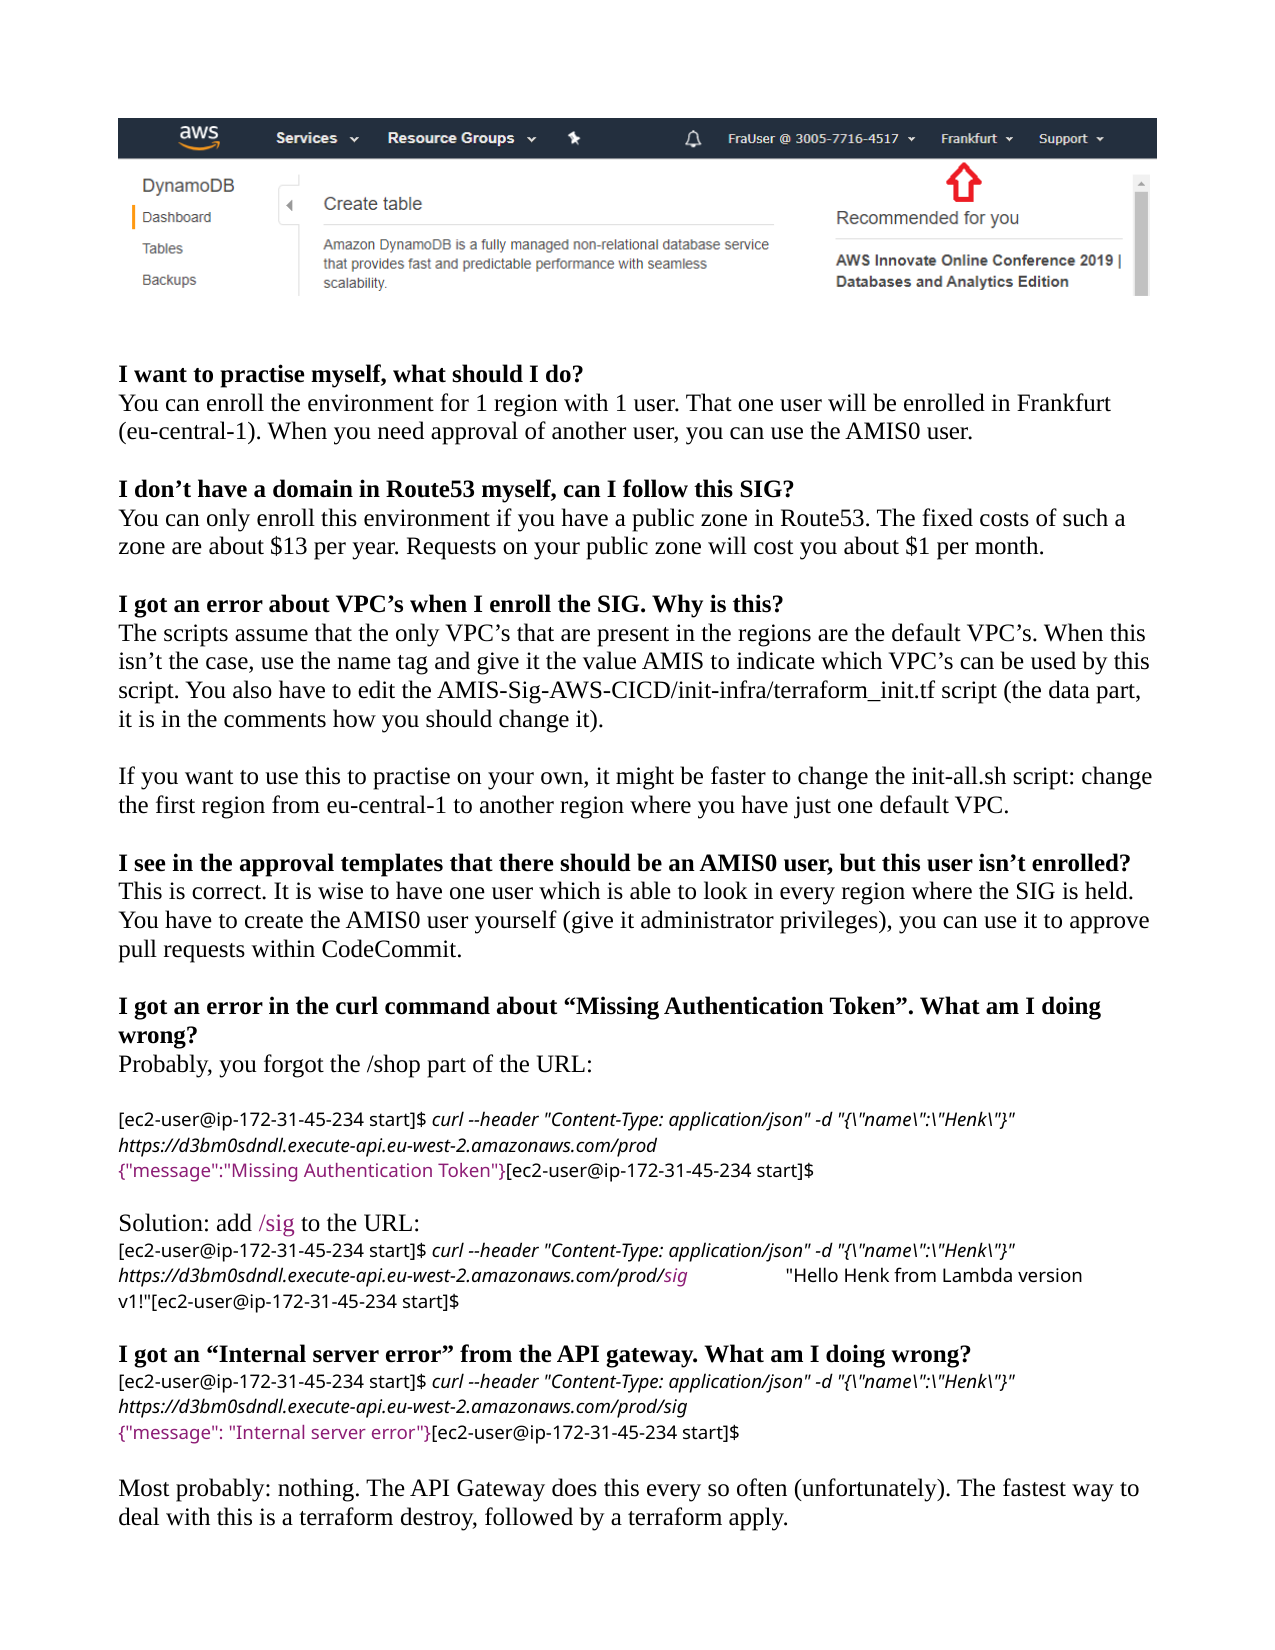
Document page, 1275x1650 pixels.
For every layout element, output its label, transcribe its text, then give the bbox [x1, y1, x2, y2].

text I don’t have a domain in Route53 myself, can I follow this SIG? [118, 474, 1157, 503]
text Most probably: nothing. The API Gateway does this every so often (unfortunately). The fastest way to deal with this is a terraform destroy, followed by a terraform apply. [118, 1473, 1157, 1531]
text You can only enroll this environment if you have a public zone in Route53. The fixed costs of such a zone are about $13 per year. Requests on your public zone will cost you about $1 per month. [118, 503, 1157, 560]
text [ec2-user@ip-172-31-45-234 start]$ curl --header "Content-Type: application/json" -d "{\"name\":\"Henk\"}" https://d3bm0sdndl.execute-api.eu-west-2.amazonaws.com/prod [118, 1106, 1157, 1157]
text [ec2-user@ip-172-31-45-234 start]$ curl --header "Content-Type: application/json" -d "{\"name\":\"Henk\"}" https://d3bm0sdndl.execute-api.eu-west-2.amazonaws.com/prod/sig [118, 1368, 1157, 1419]
text I see in the approval templates that there should be an AMIS0 user, but this user isn’t enrolled? [118, 848, 1157, 876]
text I got an error in the curl command about “Missing Authentication Token”. What am I doing wrong? [118, 991, 1157, 1049]
text {"message":"Missing Authentication Token"}[ec2-user@ip-172-31-45-234 start]$ [118, 1157, 1157, 1183]
text The scripts assume that the only VPC’s that are present in the regions are the default VPC’s. When this isn’t the case, use the name tag and give it the value AMIS to indicate which VPC’s can be used by this script. You also have to edit the AMIS-Sig-AWS-CICD/init-infra/terraform_init.tf script (the data part, it is in the comments how you should change it). [118, 618, 1157, 733]
text I want to practise myself, what should I do? [118, 359, 1157, 388]
text {"message": "Internal server error"}[ec2-user@ip-172-31-45-234 start]$ [118, 1419, 1157, 1445]
text Solution: add /sig to the URL: [118, 1208, 1157, 1237]
text I got an “Internal server error” from the API gateway. What am I doing wrong? [118, 1339, 1157, 1368]
text If you want to use this to practise on your own, it might be faster to change the init-all.sh script: change the first region from eu-central-1 to another region where you have just one default VPC. [118, 761, 1157, 819]
text This is correct. It is wise to have one user which is able to look in every region where the SIG is held. You have to create the AMIS0 user yourself (give it administrator privileges), you can use it to approve pull requests within CodeCommit. [118, 876, 1157, 963]
text Probably, you forgot the /shop part of the URL: [118, 1049, 1157, 1078]
text You can enroll the environment for 1 region with 1 user. That one user will be enrolled in Frankfurt (eu-central-1). When you need approval of another user, you can use the AMIS0 user. [118, 388, 1157, 445]
text [ec2-user@ip-172-31-45-234 start]$ curl --header "Content-Type: application/json" -d "{\"name\":\"Henk\"}" https://d3bm0sdndl.execute-api.eu-west-2.amazonaws.com/prod/sig "Hello Henk from Lambda version v1!"[ec2-user@ip-172-31-45-234 start]$ [118, 1237, 1157, 1314]
text I got an error about VPC’s when I enroll the SIG. Why is this? [118, 589, 1157, 618]
picture [118, 118, 1157, 302]
